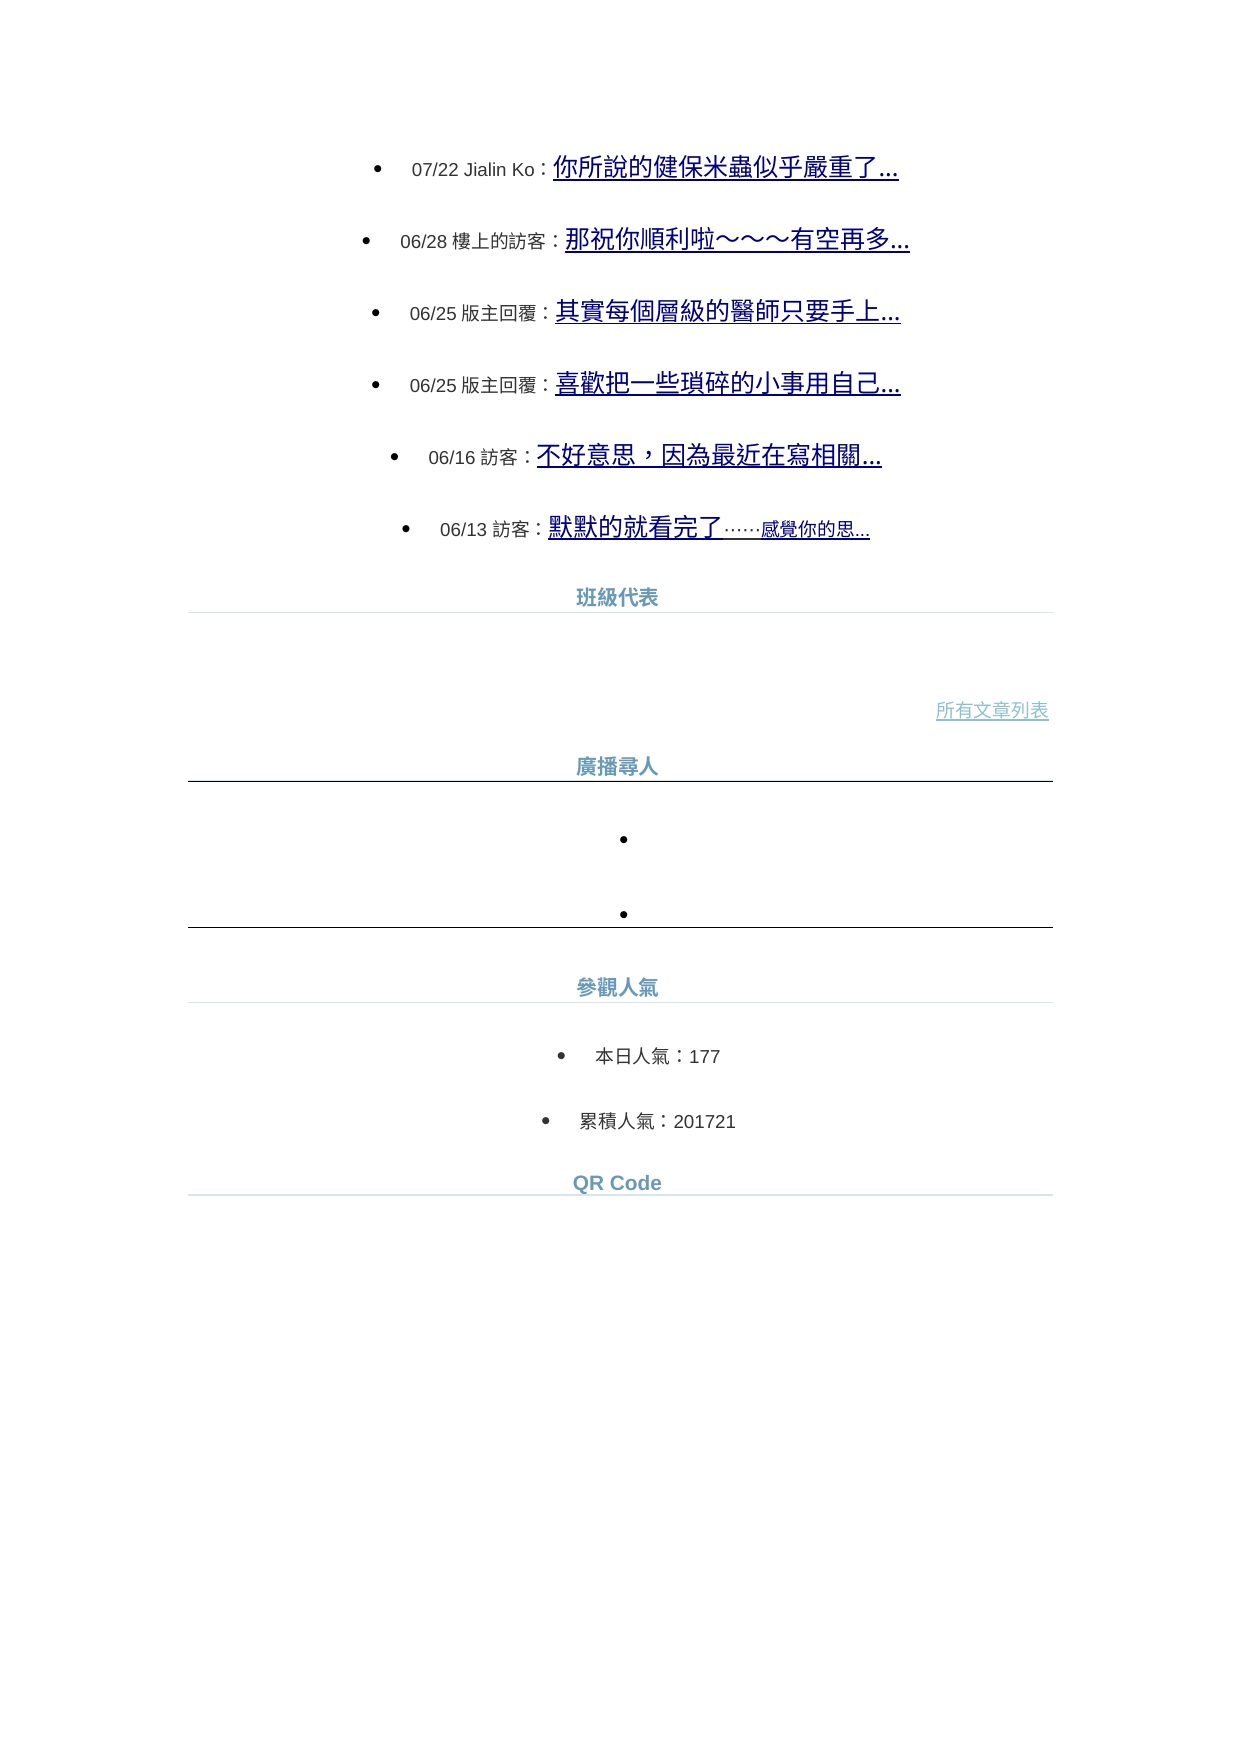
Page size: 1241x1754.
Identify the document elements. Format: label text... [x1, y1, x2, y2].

list 06/13 訪客：默默的就看完了⋯⋯感覺你的思... [225, 509, 1053, 543]
subtitle 參觀人氣 [187, 971, 1053, 1003]
subtitle 班級代表 [187, 581, 1053, 613]
list 累積人氣：201721 [225, 1106, 1053, 1133]
list 06/25 版主回覆：喜歡把一些瑣碎的小事用自己... [225, 366, 1053, 400]
list 06/16 訪客：不好意思，因為最近在寫相關... [225, 437, 1053, 472]
subtitle 廣播尋人 [187, 750, 1053, 782]
list 06/25 版主回覆：其實每個層級的醫師只要手上... [225, 294, 1053, 328]
subtitle QR Code [187, 1171, 1053, 1196]
list 本日人氣：177 [225, 1042, 1053, 1069]
text 所有文章列表 [187, 696, 1053, 723]
list 06/28 樓上的訪客：那祝你順利啦～～～有空再多... [225, 222, 1053, 256]
list 07/22 Jialin Ko：你所說的健保米蟲似乎嚴重了... [225, 150, 1053, 184]
